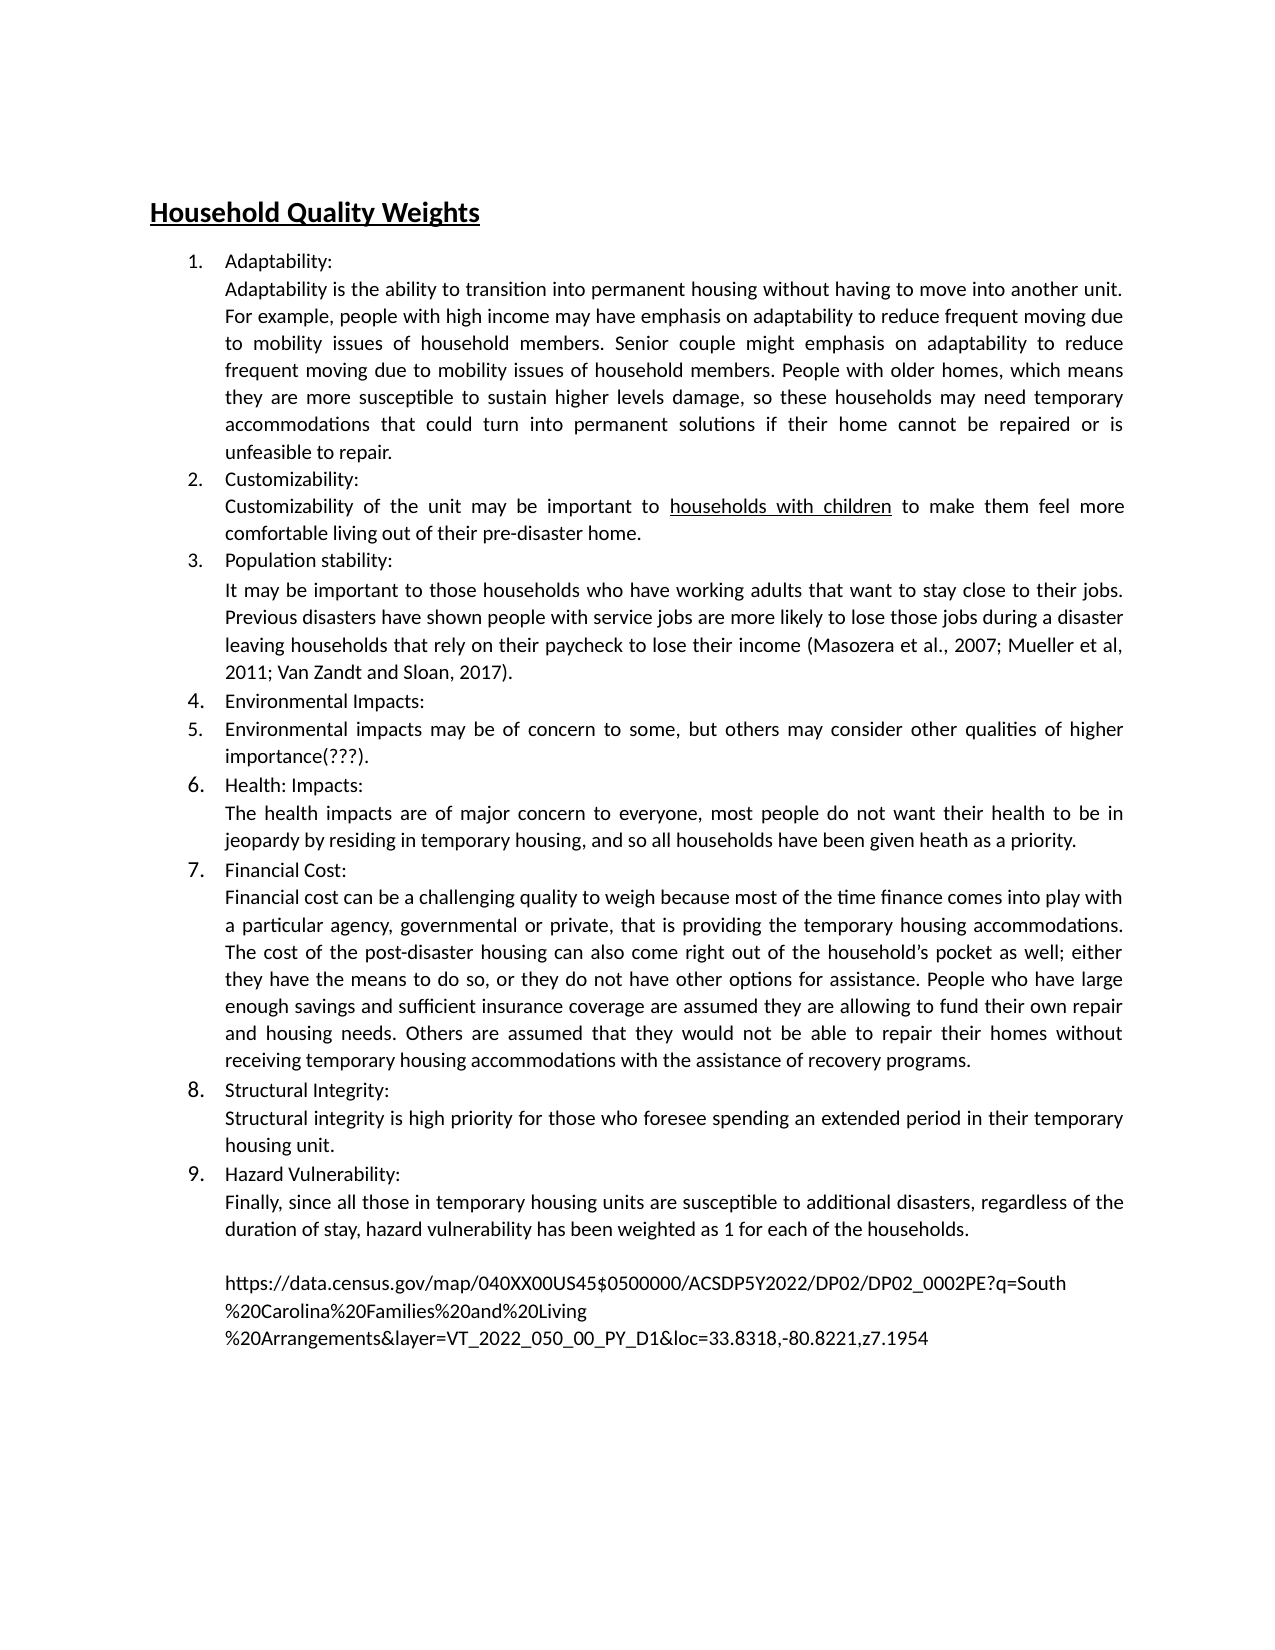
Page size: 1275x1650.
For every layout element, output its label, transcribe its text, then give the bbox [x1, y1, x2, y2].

list It may be important to those households who have working adults that want to stay close to their jobs. Previous disasters have shown people with service jobs are more likely to lose those jobs during a disaster leaving households that rely on their paycheck to lose their income (Masozera et al., 2007; Mueller et al, 2011; Van Zandt and Sloan, 2017). [225, 575, 1125, 684]
list Customizability of the unit may be important to households with children to make them feel more comfortable living out of their pre-disaster home. [225, 493, 1125, 546]
list Customizability: [187, 466, 1125, 491]
text Household Quality Weights [150, 194, 1125, 229]
list Structural integrity is high priority for those who foresee spending an extended period in their temporary housing unit. [225, 1105, 1125, 1157]
list The health impacts are of major concern to everyone, most people do not want their health to be in jeopardy by residing in temporary housing, and so all households have been given heath as a priority. [225, 800, 1125, 853]
list Environmental impacts may be of concern to some, but others may consider other qualities of higher importance(???). [187, 716, 1125, 769]
list Structural Integrity: [187, 1075, 1125, 1103]
list Adaptability: [187, 248, 1125, 274]
list Hazard Vulnerability: [187, 1159, 1125, 1187]
list Population stability: [187, 548, 1125, 573]
list Health: Impacts: [187, 770, 1125, 798]
list Environmental Impacts: [187, 686, 1125, 714]
list Finally, since all those in temporary housing units are susceptible to additional disasters, regardless of the duration of stay, hazard vulnerability has been weighted as 1 for each of the households. [225, 1189, 1125, 1242]
list Financial Cost: [187, 855, 1125, 883]
list Adaptability is the ability to transition into permanent housing without having to move into another unit. For example, people with high income may have emphasis on adaptability to reduce frequent moving due to mobility issues of household members. Senior couple might emphasis on adaptability to reduce frequent moving due to mobility issues of household members. People with older homes, which means they are more susceptible to sustain higher levels damage, so these households may need temporary accommodations that could turn into permanent solutions if their home cannot be repaired or is unfeasible to repair. [225, 276, 1125, 464]
list Financial cost can be a challenging quality to weigh because most of the time finance comes into play with a particular agency, governmental or private, that is providing the temporary housing accommodations. The cost of the post-disaster housing can also come right out of the household’s pocket as well; either they have the means to do so, or they do not have other options for assistance. People who have large enough savings and sufficient insurance coverage are assumed they are allowing to fund their own repair and housing needs. Others are assumed that they would not be able to repair their homes without receiving temporary housing accommodations with the assistance of recovery programs. [225, 884, 1125, 1073]
list https://data.census.gov/map/040XX00US45$0500000/ACSDP5Y2022/DP02/DP02_0002PE?q=South%20Carolina%20Families%20and%20Living%20Arrangements&layer=VT_2022_050_00_PY_D1&loc=33.8318,-80.8221,z7.1954 [225, 1271, 1125, 1350]
